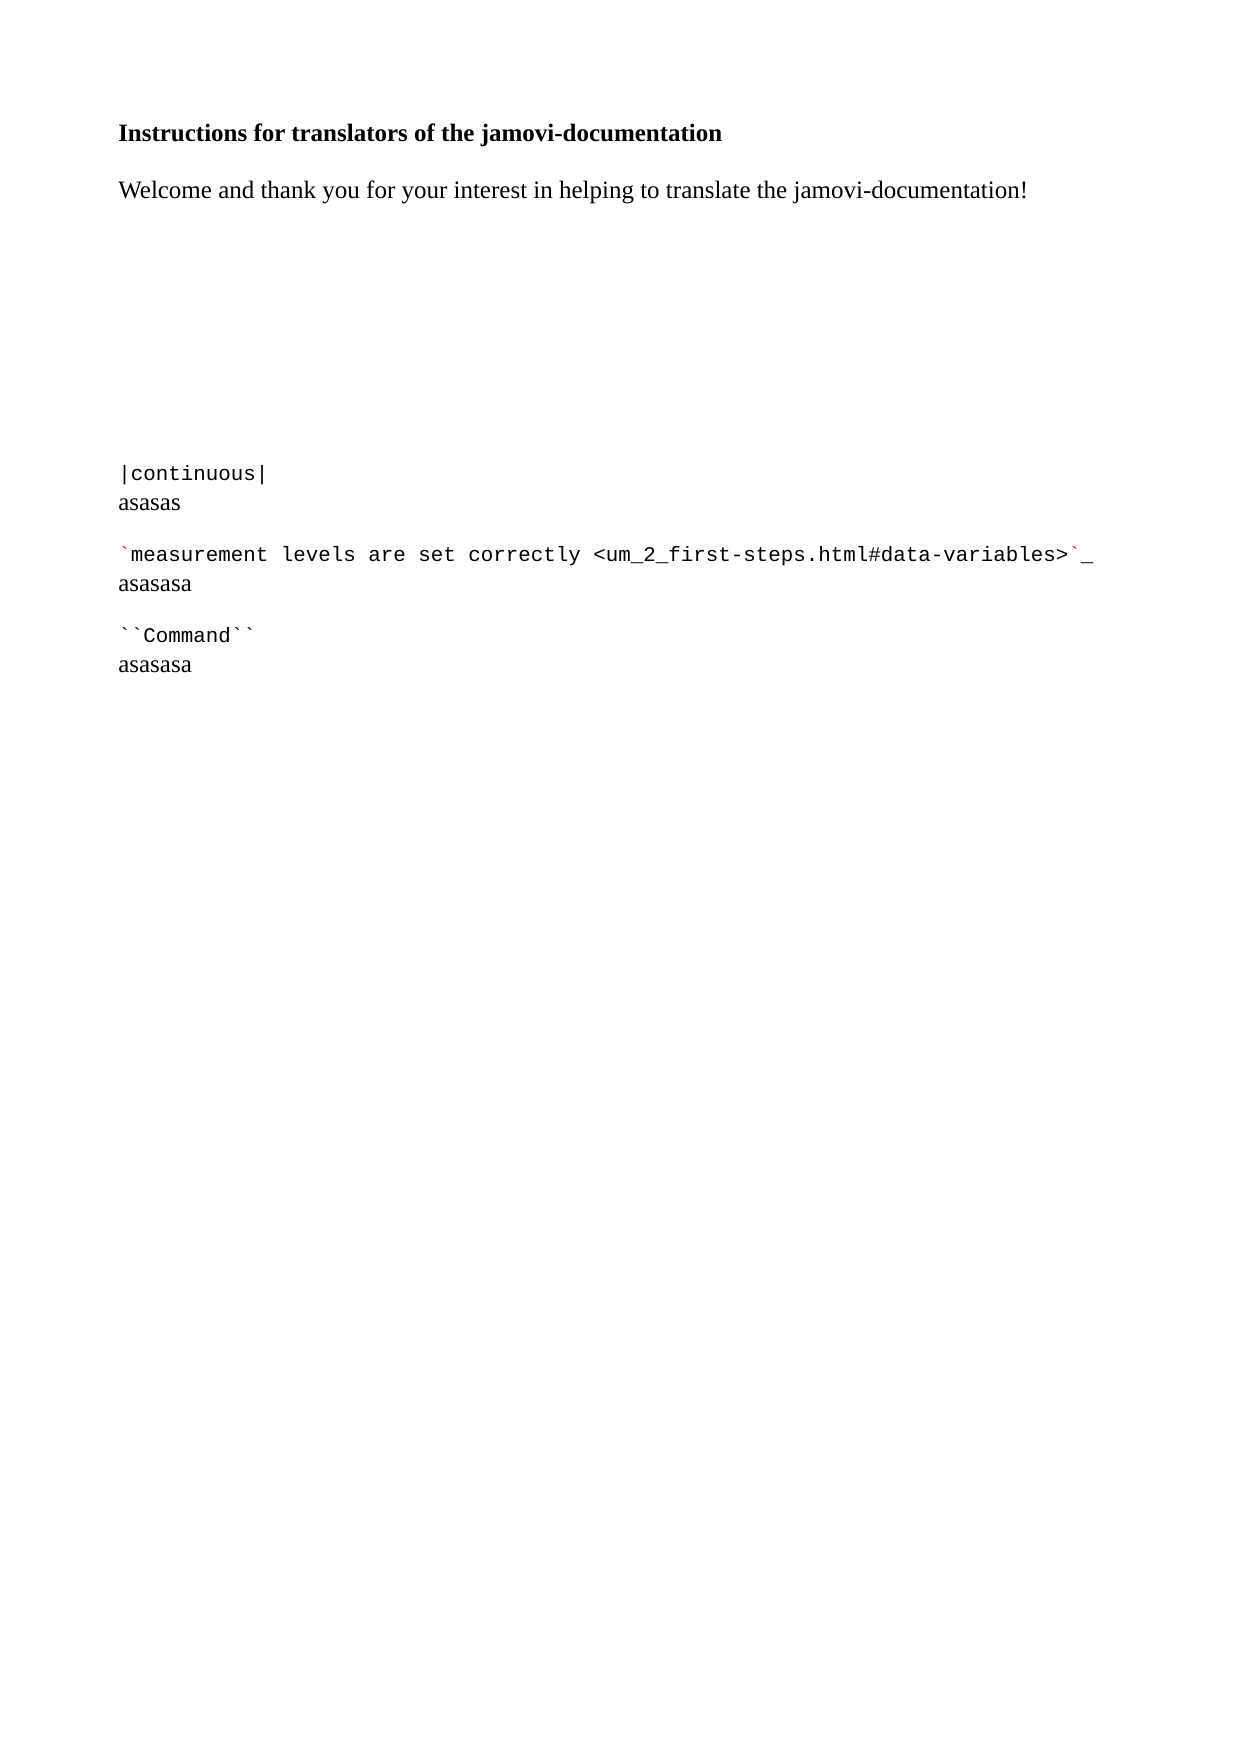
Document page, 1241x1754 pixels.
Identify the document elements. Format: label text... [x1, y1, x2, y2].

text asasasa [118, 649, 1122, 678]
text |continuous| [118, 463, 1122, 487]
text asasasa [118, 568, 1122, 597]
text Welcome and thank you for your interest in helping to translate the jamovi-documentation! [118, 176, 1122, 204]
text `measurement levels are set correctly <um_2_first-steps.html#data-variables>`_ [118, 544, 1122, 568]
text Instructions for translators of the jamovi-documentation [118, 118, 1122, 147]
text ``Command`` [118, 625, 1122, 649]
text asasas [118, 487, 1122, 516]
